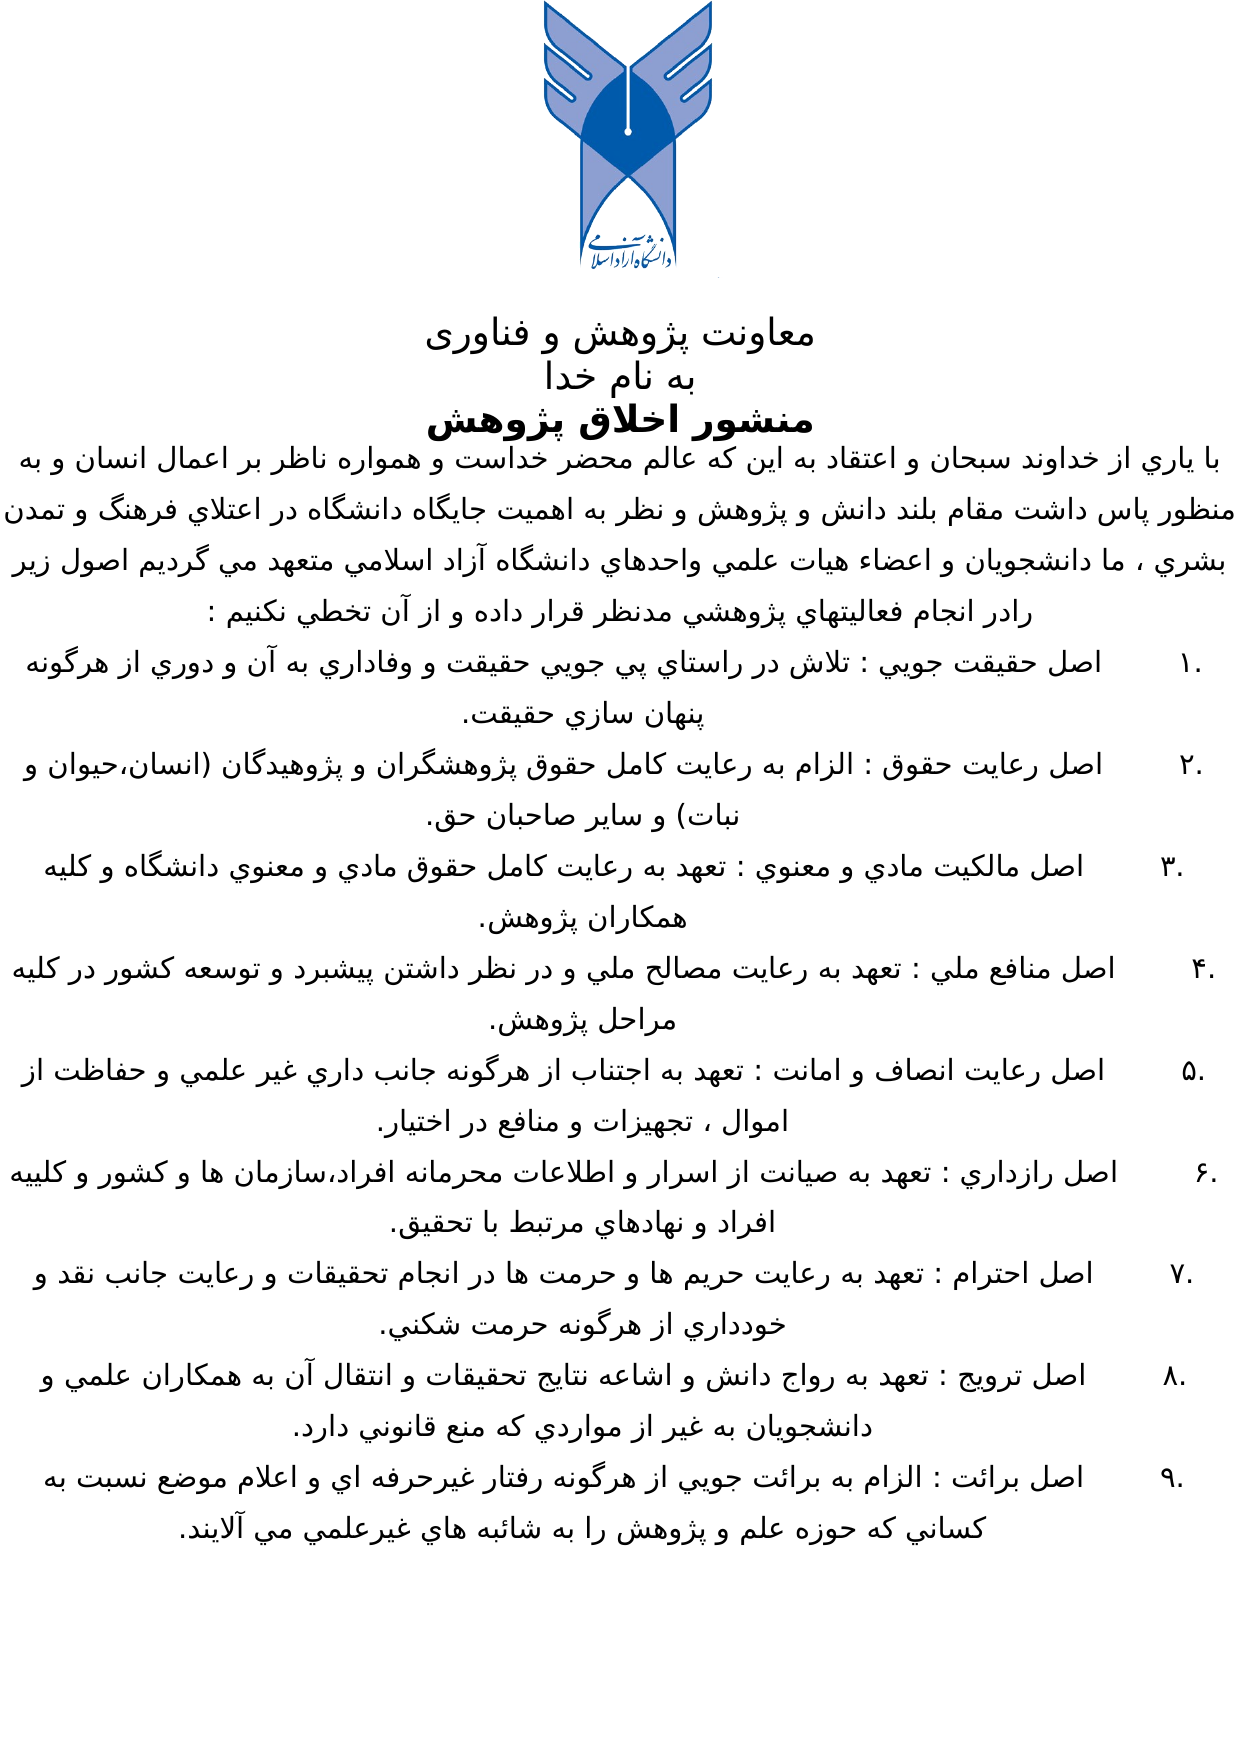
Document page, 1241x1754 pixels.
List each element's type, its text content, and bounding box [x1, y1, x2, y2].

text معاونت پژوهش و فناوری [0, 311, 1241, 354]
list اصل حقيقت جويي : تلاش در راستاي پي جويي حقيقت و وفاداري به آن و دوري از هرگونه پنهان سازي حقيقت. [0, 646, 1203, 730]
text منشور اخلاق پژوهش [0, 398, 1241, 442]
list اصل مالكيت مادي و معنوي : تعهد به رعايت كامل حقوق مادي و معنوي دانشگاه و كليه همكاران پژوهش. [0, 849, 1203, 934]
list اصل منافع ملي : تعهد به رعايت مصالح ملي و در نظر داشتن پيشبرد و توسعه كشور در كليه مراحل پژوهش. [0, 951, 1203, 1036]
list اصل رعايت انصاف و امانت : تعهد به اجتناب از هرگونه جانب داري غير علمي و حفاظت از اموال ، تجهيزات و منافع در اختيار. [0, 1053, 1203, 1138]
text با ياري از خداوند سبحان و اعتقاد به اين كه عالم محضر خداست و همواره ناظر بر اعمال انسان و به منظور پاس داشت مقام بلند دانش و پژوهش و نظر به اهميت جايگاه دانشگاه در اعتلاي فرهنگ و تمدن بشري ، ما دانشجويان و اعضاء هيات علمي واحدهاي دانشگاه آزاد اسلامي متعهد مي گرديم اصول زير رادر انجام فعاليتهاي پژوهشي مدنظر قرار داده و از آن تخطي نكنيم : [0, 442, 1241, 628]
list اصل برائت : الزام به برائت جويي از هرگونه رفتار غيرحرفه اي و اعلام موضع نسبت به كساني كه حوزه علم و پژوهش را به شائبه هاي غيرعلمي مي آلايند. [0, 1461, 1203, 1545]
text به نام خدا [0, 354, 1241, 398]
picture [510, 0, 730, 278]
list اصل رعايت حقوق : الزام به رعايت كامل حقوق پژوهشگران و پژوهيدگان (انسان،حيوان و نبات) و ساير صاحبان حق. [0, 747, 1203, 832]
list اصل احترام : تعهد به رعايت حريم ها و حرمت ها در انجام تحقيقات و رعايت جانب نقد و خودداري از هرگونه حرمت شكني. [0, 1257, 1203, 1342]
list اصل ترويج : تعهد به رواج دانش و اشاعه نتايج تحقيقات و انتقال آن به همكاران علمي و دانشجويان به غير از مواردي كه منع قانوني دارد. [0, 1359, 1203, 1443]
list اصل رازداري : تعهد به صيانت از اسرار و اطلاعات محرمانه افراد،سازمان ها و كشور و كلييه افراد و نهادهاي مرتبط با تحقيق. [0, 1155, 1203, 1240]
